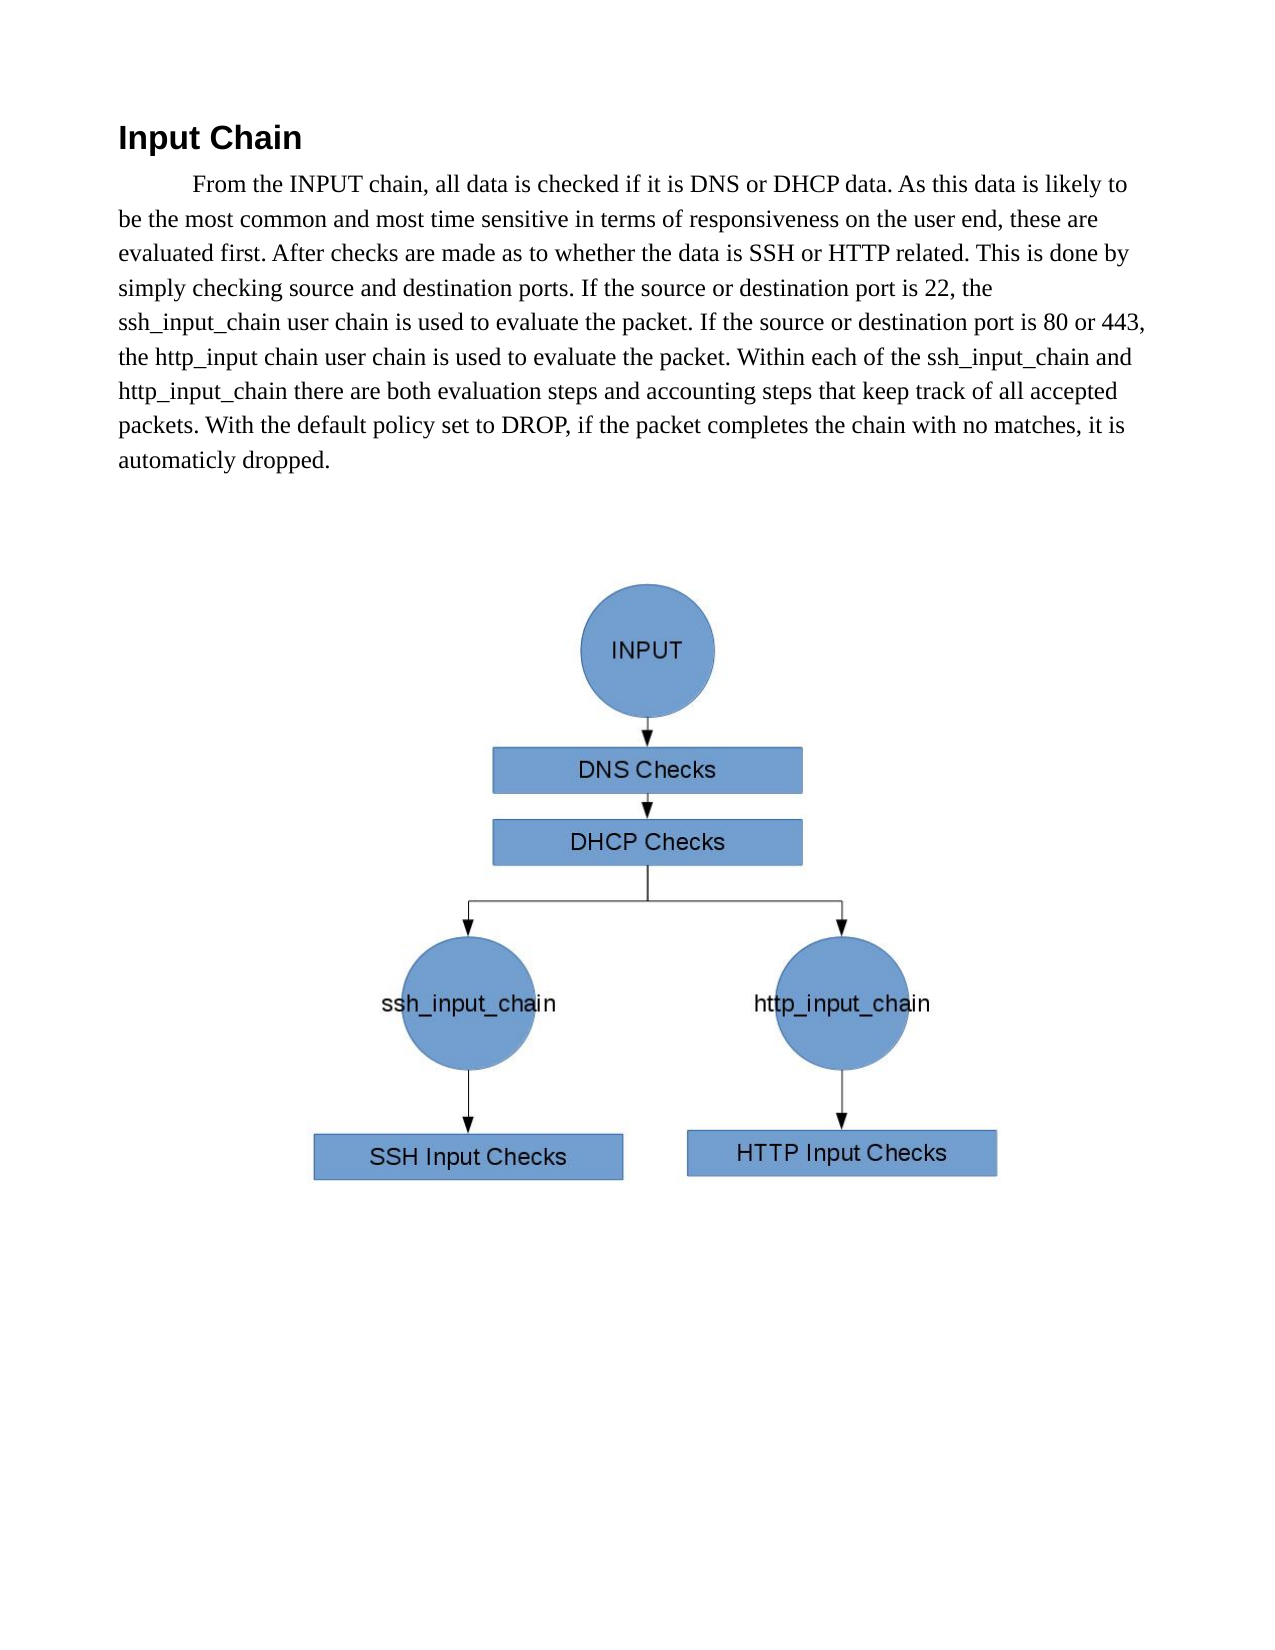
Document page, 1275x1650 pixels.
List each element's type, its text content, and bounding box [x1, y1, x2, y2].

picture [226, 531, 1049, 1272]
subtitle Input Chain [118, 118, 1157, 157]
text From the INPUT chain, all data is checked if it is DNS or DHCP data. As this data is likely to be the most common and most time sensitive in terms of responsiveness on the user end, these are evaluated first. After checks are made as to whether the data is SSH or HTTP related. This is done by simply checking source and destination ports. If the source or destination port is 22, the ssh_input_chain user chain is used to evaluate the packet. If the source or destination port is 80 or 443, the http_input chain user chain is used to evaluate the packet. Within each of the ssh_input_chain and http_input_chain there are both evaluation steps and accounting steps that keep track of all accepted packets. With the default policy set to DROP, if the packet completes the chain with no matches, it is automaticly dropped. [118, 169, 1157, 474]
